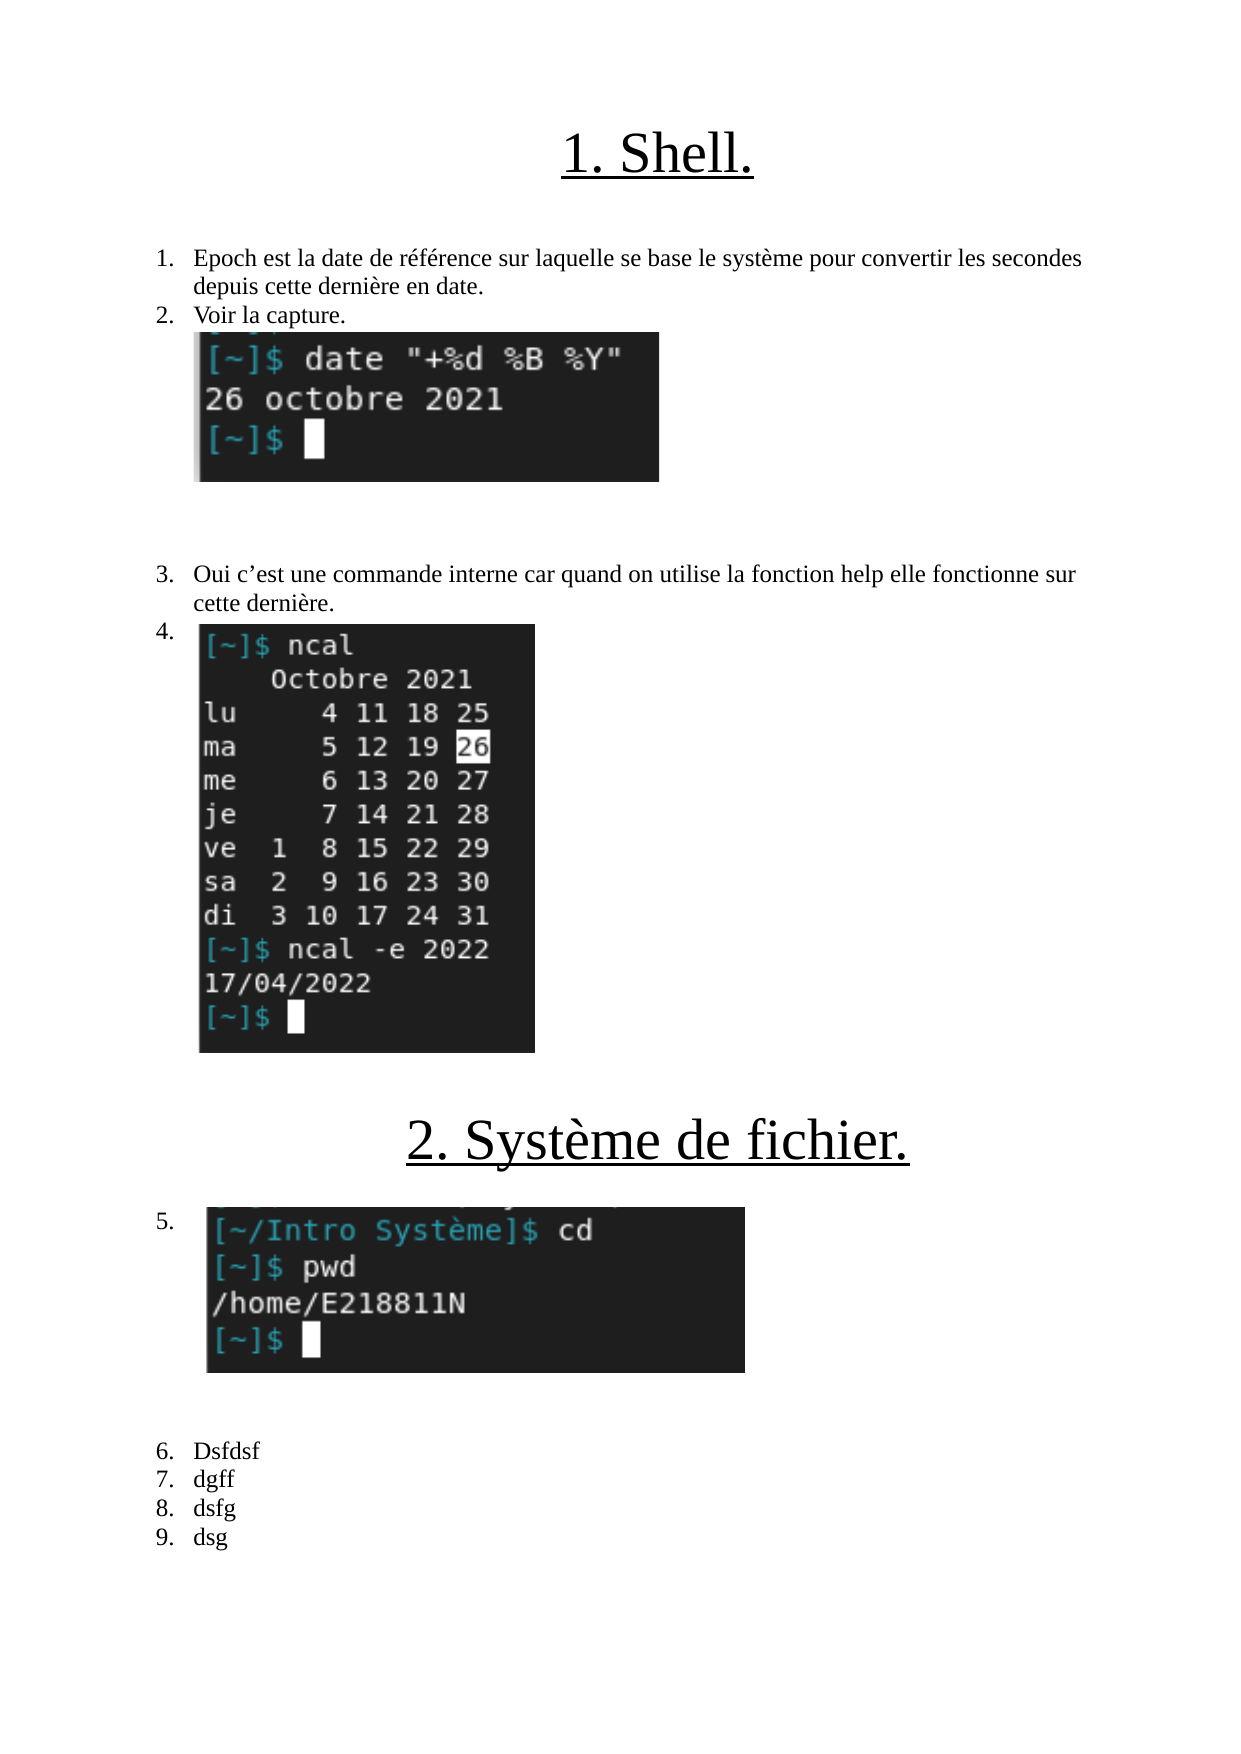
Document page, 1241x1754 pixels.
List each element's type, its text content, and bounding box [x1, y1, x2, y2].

list 2. Système de fichier. [156, 1105, 1122, 1172]
picture [206, 1362, 262, 1373]
list Oui c’est une commande interne car quand on utilise la fonction help elle fonctionne sur cette dernière. [156, 559, 1122, 616]
list Dsfdsf [156, 1436, 1122, 1464]
list 1. Shell. [156, 118, 1122, 185]
list dsg [156, 1522, 1122, 1551]
list dsfg [156, 1493, 1122, 1522]
list Epoch est la date de référence sur laquelle se base le système pour convertir les secondes depuis cette dernière en date. [156, 243, 1122, 300]
list dgff [156, 1464, 1122, 1493]
picture [198, 1018, 224, 1053]
picture [193, 473, 229, 482]
list Voir la capture. [156, 300, 1122, 329]
